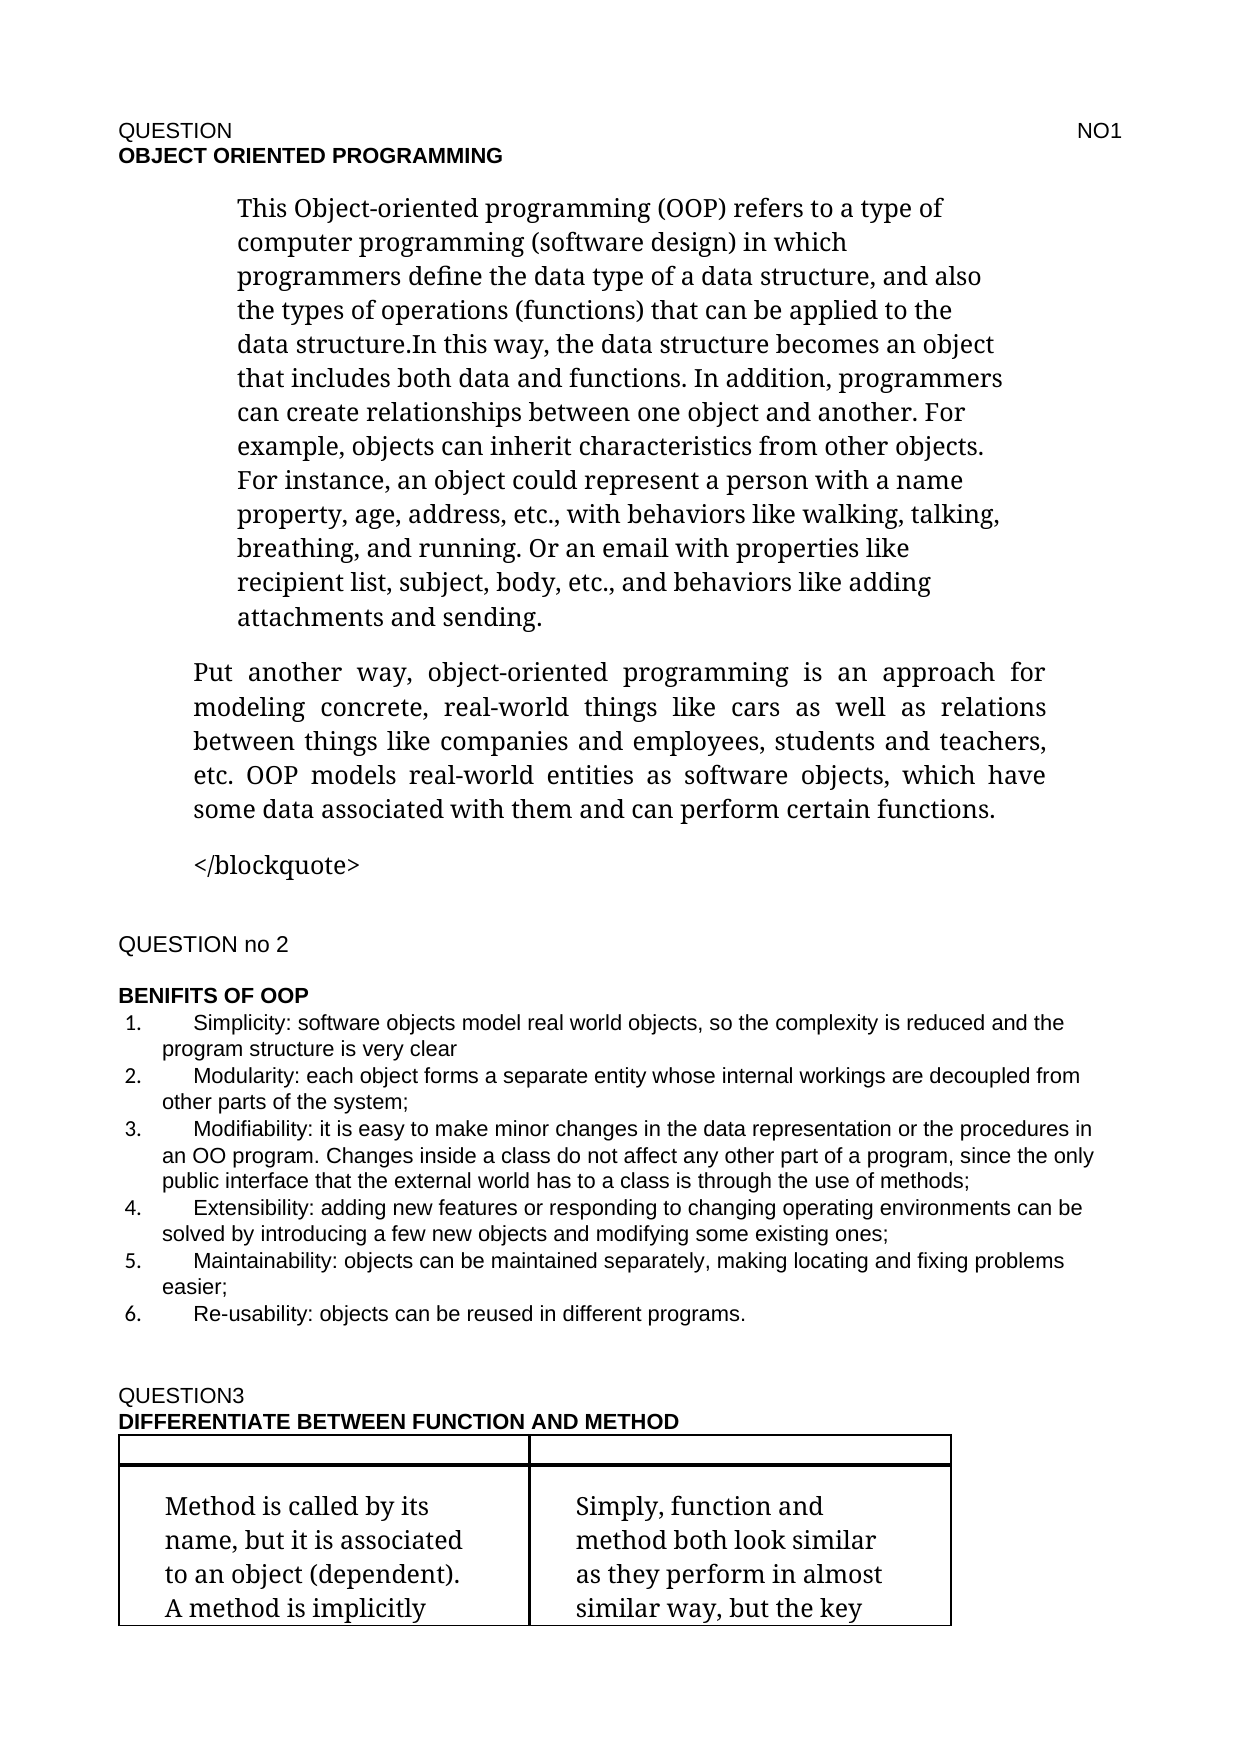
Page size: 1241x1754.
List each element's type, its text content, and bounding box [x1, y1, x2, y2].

table_header [120, 1436, 528, 1463]
list Modifiability: it is easy to make minor changes in the data representation or the procedures in an OO program. Changes inside a class do not affect any other part of a program, since the only public interface that the external world has to a class is through the use of methods; [93, 1114, 1122, 1193]
table_header [531, 1436, 950, 1463]
list Extensibility: adding new features or responding to changing operating environments can be solved by introducing a few new objects and modifying some existing ones; [93, 1193, 1122, 1246]
text QUESTION NO1 OBJECT ORIENTED PROGRAMMING [118, 118, 1122, 168]
text Put another way, object-oriented programming is an approach for modeling concrete, real-world things like cars as well as relations between things like companies and employees, students and teachers, etc. OOP models real-world entities as software objects, which have some data associated with them and can perform certain functions. [193, 655, 1047, 825]
text QUESTION no 2 [118, 931, 1122, 958]
list Re-usability: objects can be reused in different programs. [93, 1299, 1122, 1327]
list Maintainability: objects can be maintained separately, making locating and fixing problems easier; [93, 1246, 1122, 1299]
text BENIFITS OF OOP [118, 958, 1122, 1008]
list Modularity: each object forms a separate entity whose internal workings are decoupled from other parts of the system; [93, 1061, 1122, 1114]
text QUESTION3 DIFFERENTIATE BETWEEN FUNCTION AND METHOD [118, 1383, 1122, 1434]
table_cell Simply, function and method both look similar as they perform in almost similar way, but the key [531, 1467, 950, 1625]
text </blockquote> [193, 847, 1047, 881]
table_cell Method is called by its name, but it is associated to an object (dependent). A method is implicitly [120, 1467, 528, 1625]
list Simplicity: software objects model real world objects, so the complexity is reduced and the program structure is very clear [93, 1008, 1122, 1061]
text This Object-oriented programming (OOP) refers to a type of computer programming (software design) in which programmers define the data type of a data structure, and also the types of operations (functions) that can be applied to the data structure.In this way, the data structure becomes an object that includes both data and functions. In addition, programmers can create relationships between one object and another. For example, objects can inherit characteristics from other objects. For instance, an object could represent a person with a name property, age, address, etc., with behaviors like walking, talking, breathing, and running. Or an email with properties like recipient list, subject, body, etc., and behaviors like adding attachments and sending. [237, 190, 1003, 633]
